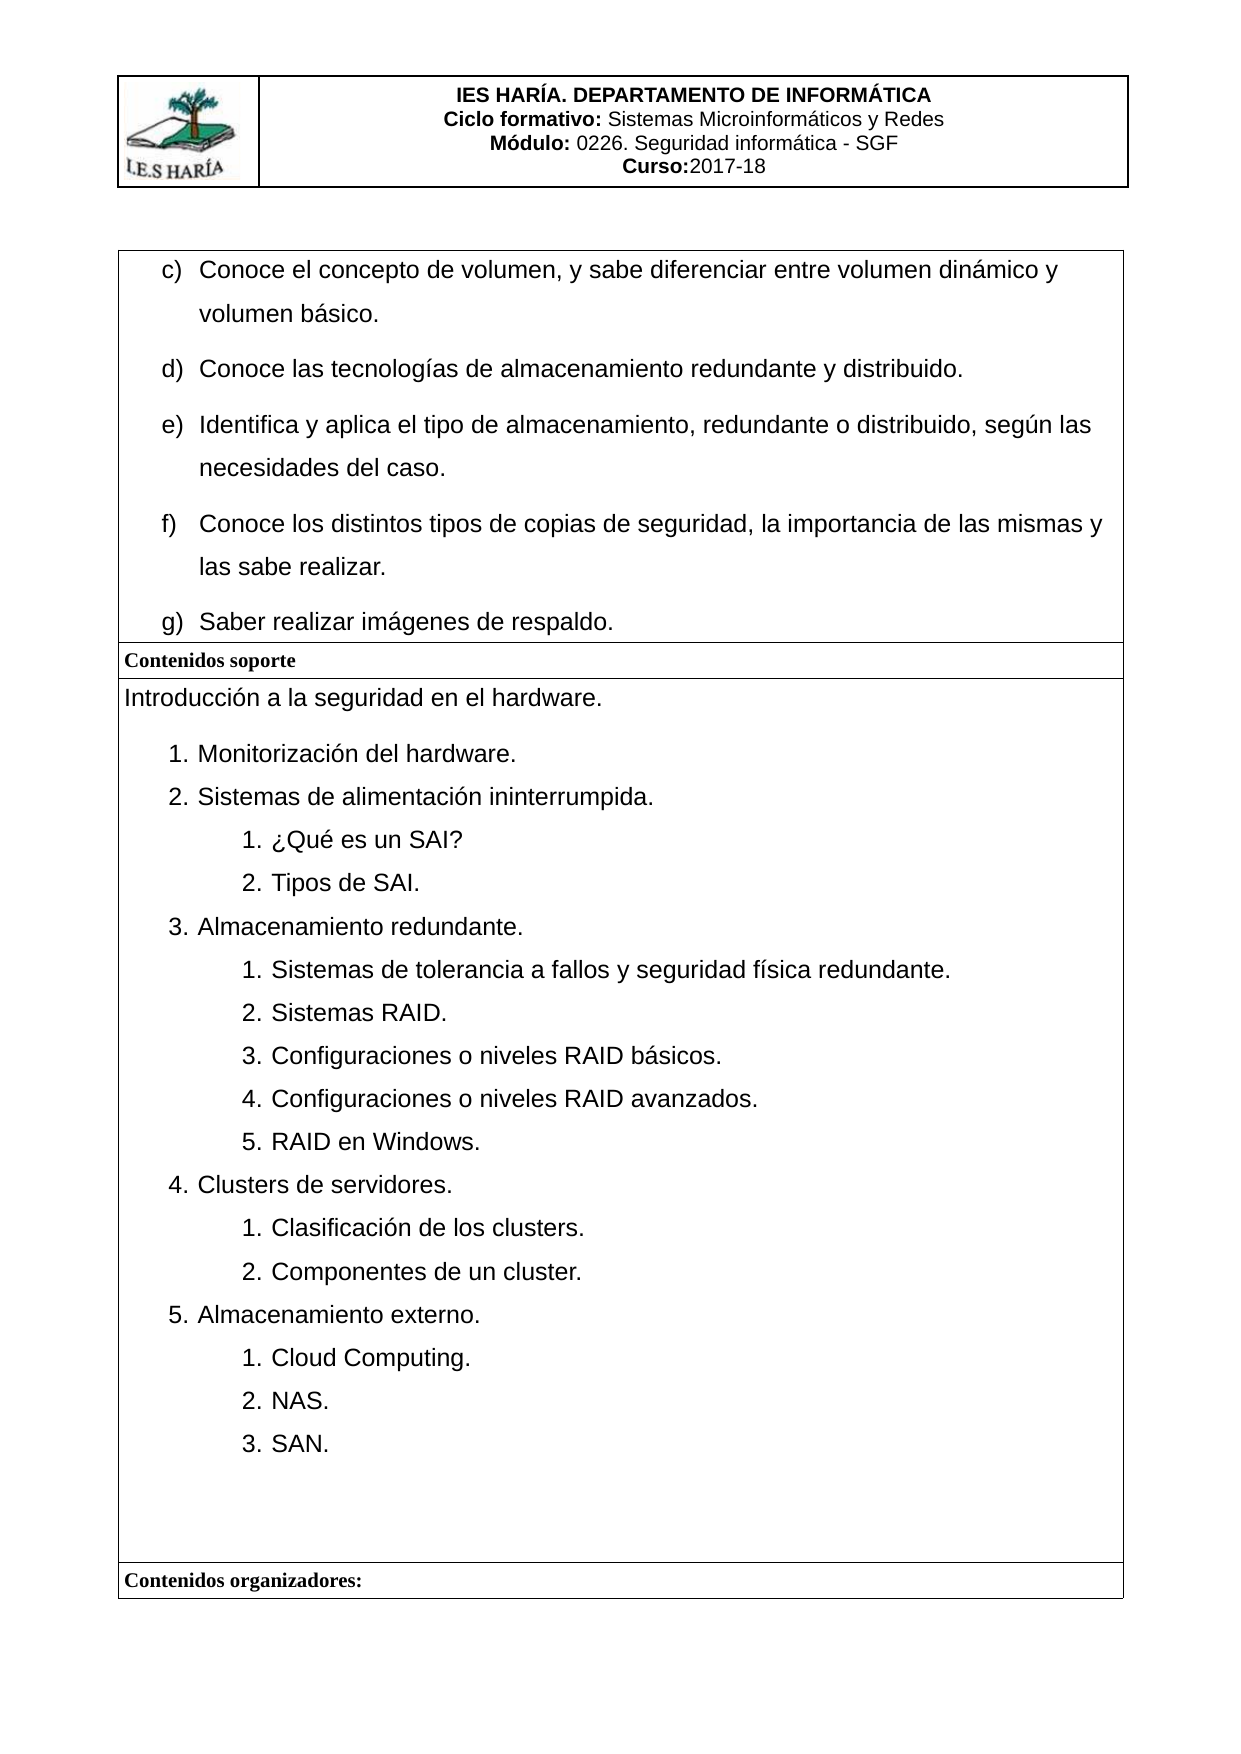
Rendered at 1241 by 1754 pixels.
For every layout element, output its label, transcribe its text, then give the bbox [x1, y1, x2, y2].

picture [123, 82, 241, 180]
table_cell Contenidos organizadores: [119, 1563, 1123, 1598]
table_cell Contenidos soporte [119, 643, 1123, 677]
table_cell Al finalizar esta unidad, el alumnado demostrará que: Conoce la importancia del almacenamiento de la información, las copias de seguridad y los distintos tipos de almacenamiento. Identifica el sistema de almacenamiento idóneo dependiendo de los factores ambientales, económicos,... Conoce el concepto de volumen, y sabe diferenciar entre volumen dinámico y volumen básico. Conoce las tecnologías de almacenamiento redundante y distribuido. Identifica y aplica el tipo de almacenamiento, redundante o distribuido, según las necesidades del caso. Conoce los distintos tipos de copias de seguridad, la importancia de las mismas y las sabe realizar. Saber realizar imágenes de respaldo. [119, 251, 1123, 642]
table_cell Introducción a la seguridad en el hardware. Monitorización del hardware. Sistemas de alimentación ininterrumpida. ¿Qué es un SAI? Tipos de SAI. Almacenamiento redundante. Sistemas de tolerancia a fallos y seguridad física redundante. Sistemas RAID. Configuraciones o niveles RAID básicos. Configuraciones o niveles RAID avanzados. RAID en Windows. Clusters de servidores. Clasificación de los clusters. Componentes de un cluster. Almacenamiento externo. Cloud Computing. NAS. SAN. [119, 679, 1123, 1562]
